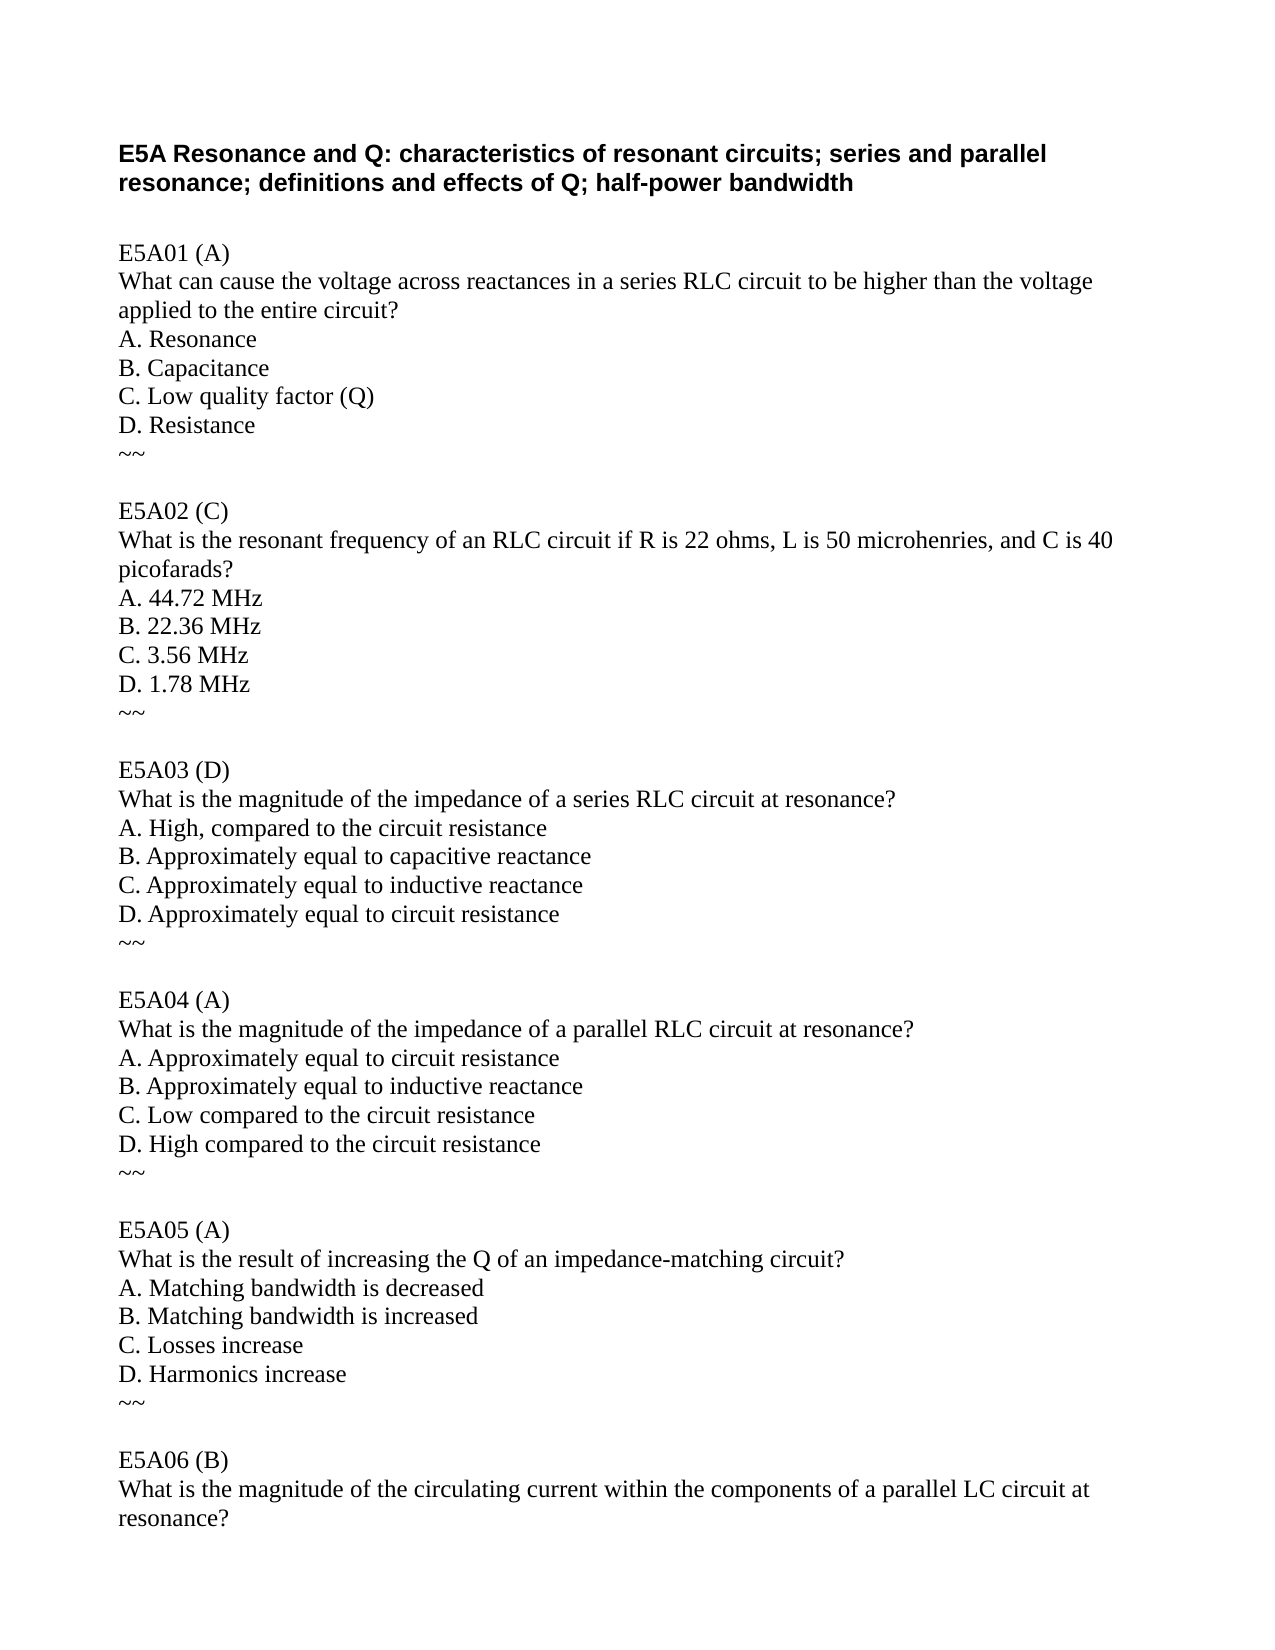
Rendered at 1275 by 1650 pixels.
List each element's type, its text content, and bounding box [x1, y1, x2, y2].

text B. Approximately equal to capacitive reactance [118, 841, 1157, 870]
text What is the magnitude of the impedance of a series RLC circuit at resonance? [118, 784, 1157, 813]
text D. High compared to the circuit resistance [118, 1129, 1157, 1158]
text C. Low compared to the circuit resistance [118, 1100, 1157, 1129]
text What is the resonant frequency of an RLC circuit if R is 22 ohms, L is 50 microhenries, and C is 40 picofarads? [118, 525, 1157, 583]
text D. Harmonics increase [118, 1359, 1157, 1388]
text B. Matching bandwidth is increased [118, 1301, 1157, 1330]
text E5A03 (D) [118, 755, 1157, 784]
text ~~ [118, 928, 1157, 956]
text What can cause the voltage across reactances in a series RLC circuit to be higher than the voltage applied to the entire circuit? [118, 266, 1157, 324]
text E5A04 (A) [118, 985, 1157, 1014]
text E5A01 (A) [118, 238, 1157, 266]
text E5A06 (B) [118, 1445, 1157, 1474]
text What is the result of increasing the Q of an impedance-matching circuit? [118, 1244, 1157, 1273]
text A. Approximately equal to circuit resistance [118, 1043, 1157, 1071]
subtitle E5A Resonance and Q: characteristics of resonant circuits; series and parallel resonance; definitions and effects of Q; half-power bandwidth [118, 139, 1157, 196]
text What is the magnitude of the impedance of a parallel RLC circuit at resonance? [118, 1014, 1157, 1043]
text E5A05 (A) [118, 1215, 1157, 1244]
text What is the magnitude of the circulating current within the components of a parallel LC circuit at resonance? [118, 1474, 1157, 1531]
text A. Resonance [118, 324, 1157, 353]
text B. Capacitance [118, 353, 1157, 381]
text D. Resistance [118, 410, 1157, 439]
text A. Matching bandwidth is decreased [118, 1273, 1157, 1301]
text E5A02 (C) [118, 496, 1157, 525]
text ~~ [118, 698, 1157, 726]
text ~~ [118, 1158, 1157, 1186]
text C. Low quality factor (Q) [118, 381, 1157, 410]
text D. Approximately equal to circuit resistance [118, 899, 1157, 928]
text A. 44.72 MHz [118, 583, 1157, 611]
text C. Approximately equal to inductive reactance [118, 870, 1157, 899]
text ~~ [118, 1388, 1157, 1416]
text B. 22.36 MHz [118, 611, 1157, 640]
text C. 3.56 MHz [118, 640, 1157, 669]
text A. High, compared to the circuit resistance [118, 813, 1157, 841]
text ~~ [118, 439, 1157, 468]
text D. 1.78 MHz [118, 669, 1157, 698]
text C. Losses increase [118, 1330, 1157, 1359]
text B. Approximately equal to inductive reactance [118, 1071, 1157, 1100]
